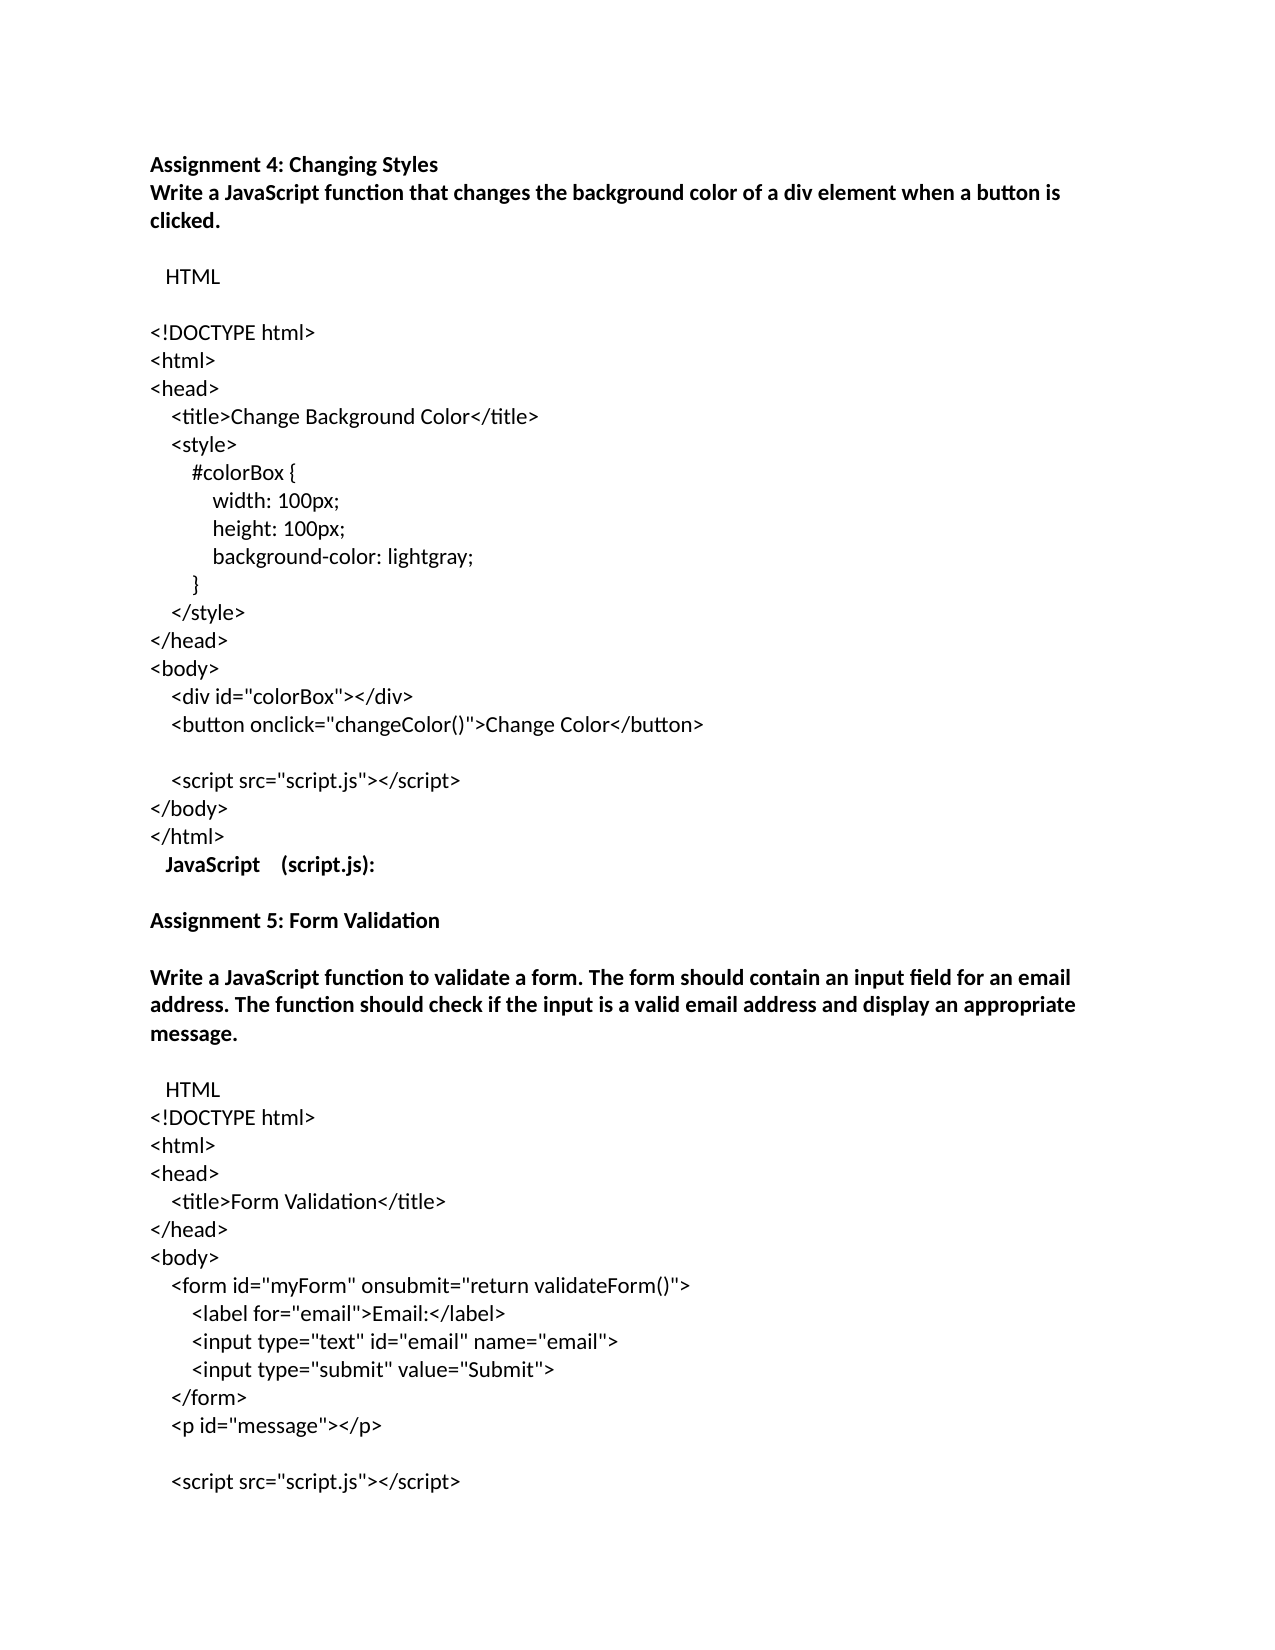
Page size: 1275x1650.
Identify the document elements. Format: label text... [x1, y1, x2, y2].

text </style> [150, 598, 1125, 626]
text JavaScript (script.js): [150, 851, 1125, 878]
text <body> [150, 654, 1125, 682]
text <form id="myForm" onsubmit="return validateForm()"> [150, 1271, 1125, 1299]
text <script src="script.js"></script> [150, 766, 1125, 794]
text <input type="text" id="email" name="email"> [150, 1327, 1125, 1355]
text Write a JavaScript function to validate a form. The form should contain an input field for an email address. The function should check if the input is a valid email address and display an appropriate message. [150, 963, 1125, 1047]
text </head> [150, 626, 1125, 654]
text <div id="colorBox"></div> [150, 682, 1125, 710]
text </body> [150, 794, 1125, 822]
text #colorBox { [150, 458, 1125, 486]
text HTML [150, 1075, 1125, 1103]
text <head> [150, 1159, 1125, 1187]
text <!DOCTYPE html> [150, 1103, 1125, 1131]
text <html> [150, 1131, 1125, 1159]
text <script src="script.js"></script> [150, 1467, 1125, 1495]
text HTML [150, 262, 1125, 290]
text height: 100px; [150, 514, 1125, 542]
text </html> [150, 822, 1125, 851]
text </head> [150, 1215, 1125, 1243]
text <title>Change Background Color</title> [150, 402, 1125, 430]
text <label for="email">Email:</label> [150, 1299, 1125, 1327]
text background-color: lightgray; [150, 542, 1125, 570]
text <button onclick="changeColor()">Change Color</button> [150, 710, 1125, 738]
text <style> [150, 430, 1125, 458]
text width: 100px; [150, 486, 1125, 514]
text <!DOCTYPE html> [150, 318, 1125, 346]
text </form> [150, 1383, 1125, 1411]
text <body> [150, 1243, 1125, 1271]
text } [150, 570, 1125, 598]
text Assignment 5: Form Validation [150, 907, 1125, 934]
text <input type="submit" value="Submit"> [150, 1355, 1125, 1383]
text <html> [150, 346, 1125, 374]
text Write a JavaScript function that changes the background color of a div element when a button is clicked. [150, 178, 1125, 234]
text <head> [150, 374, 1125, 402]
text Assignment 4: Changing Styles [150, 150, 1125, 178]
text <title>Form Validation</title> [150, 1187, 1125, 1215]
text <p id="message"></p> [150, 1411, 1125, 1439]
